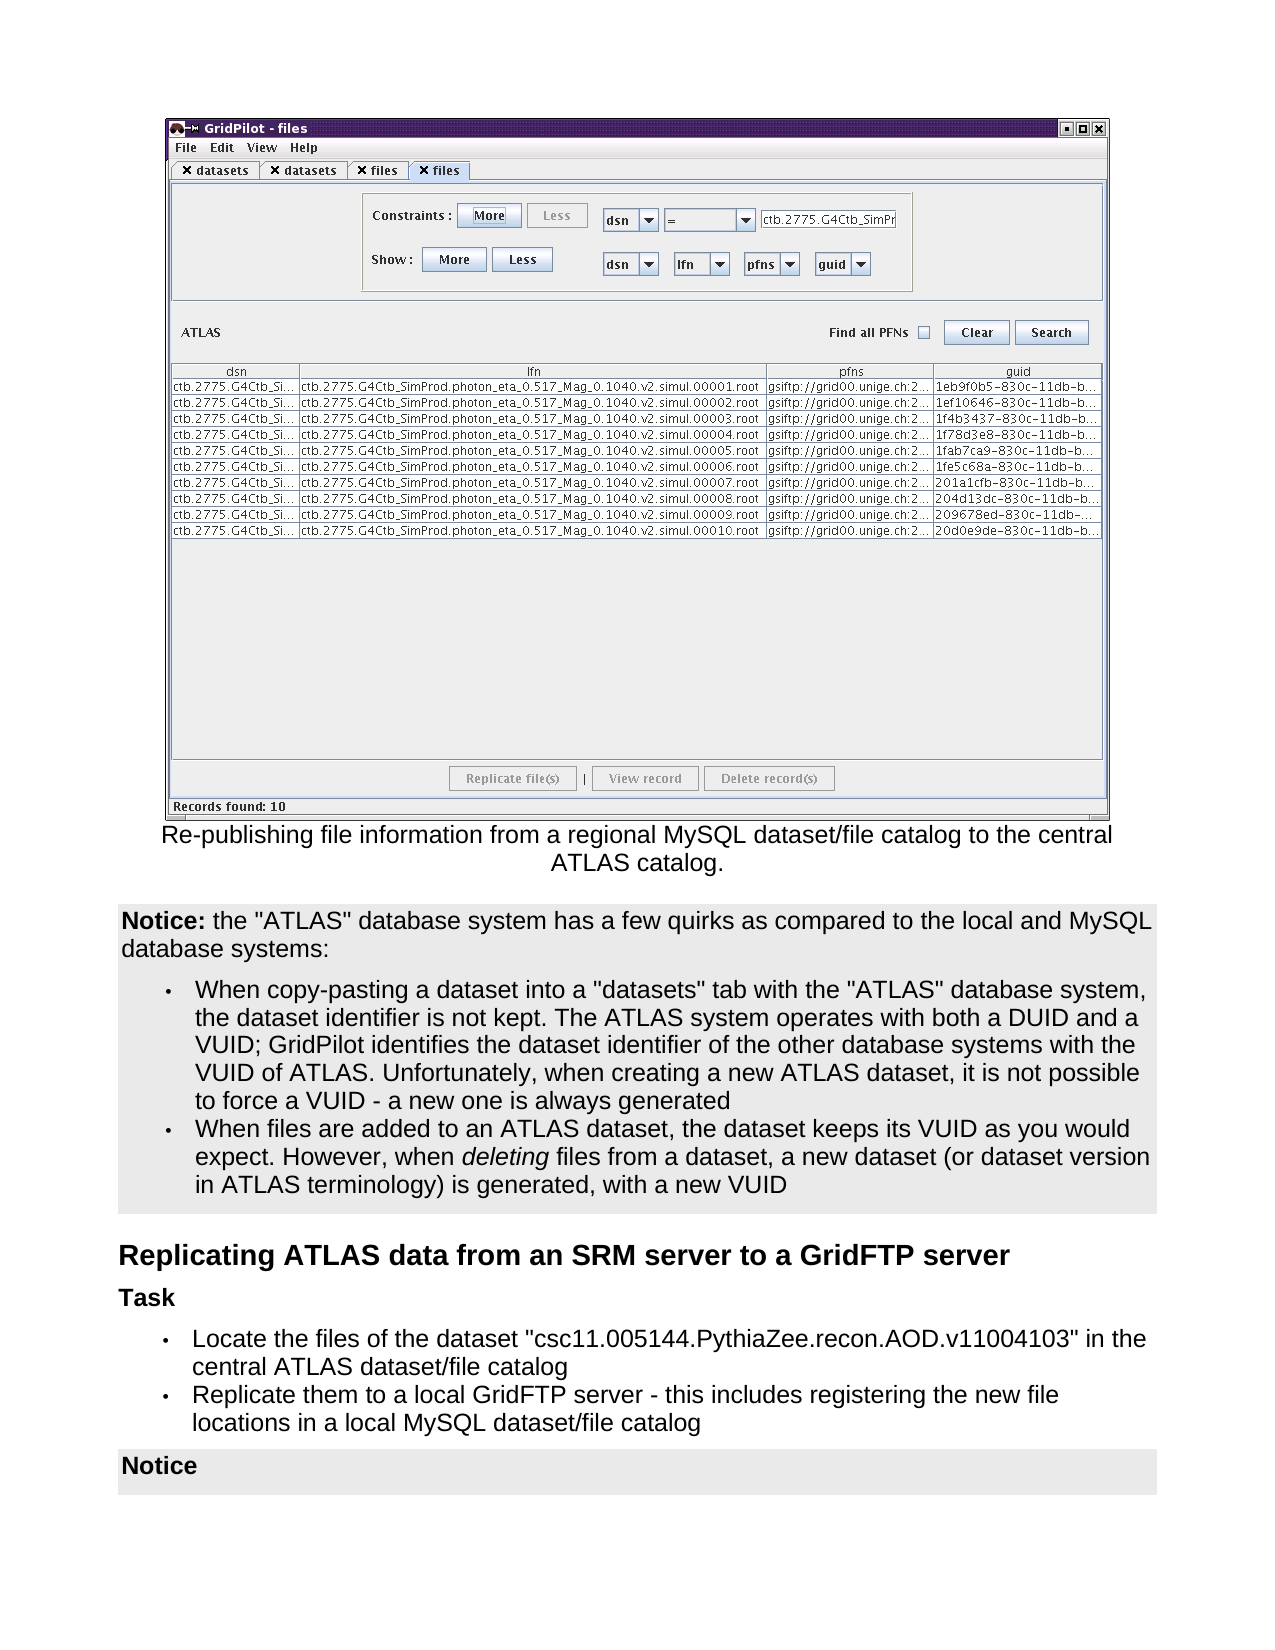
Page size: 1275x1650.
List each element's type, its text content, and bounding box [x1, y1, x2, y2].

text Re-publishing file information from a regional MySQL dataset/file catalog to the central ATLAS catalog. [118, 820, 1157, 876]
table_header Notice GridPilot is not meant to be used for massive data movement. For this, the replication systems of the WLCG and/or ATLAS should be used. One reason is that GridPilot does not place the transfer requests with any external service and thus needs to run until the last transfer is completed. [118, 1449, 1157, 1495]
table_header Notice: the "ATLAS" database system has a few quirks as compared to the local and MySQL database systems: When copy-pasting a dataset into a "datasets" tab with the "ATLAS" database system, the dataset identifier is not kept. The ATLAS system operates with both a DUID and a VUID; GridPilot identifies the dataset identifier of the other database systems with the VUID of ATLAS. Unfortunately, when creating a new ATLAS dataset, it is not possible to force a VUID - a new one is always generated When files are added to an ATLAS dataset, the dataset keeps its VUID as you would expect. However, when deleting files from a dataset, a new dataset (or dataset version in ATLAS terminology) is generated, with a new VUID [118, 904, 1157, 1214]
picture [165, 118, 1110, 821]
list Locate the files of the dataset "csc11.005144.PythiaZee.recon.AOD.v11004103" in the central ATLAS dataset/file catalog [162, 1325, 1157, 1381]
subtitle Replicating ATLAS data from an SRM server to a GridFTP server [118, 1239, 1157, 1272]
list Replicate them to a local GridFTP server - this includes registering the new file locations in a local MySQL dataset/file catalog [162, 1381, 1157, 1436]
text Task [118, 1284, 1157, 1312]
